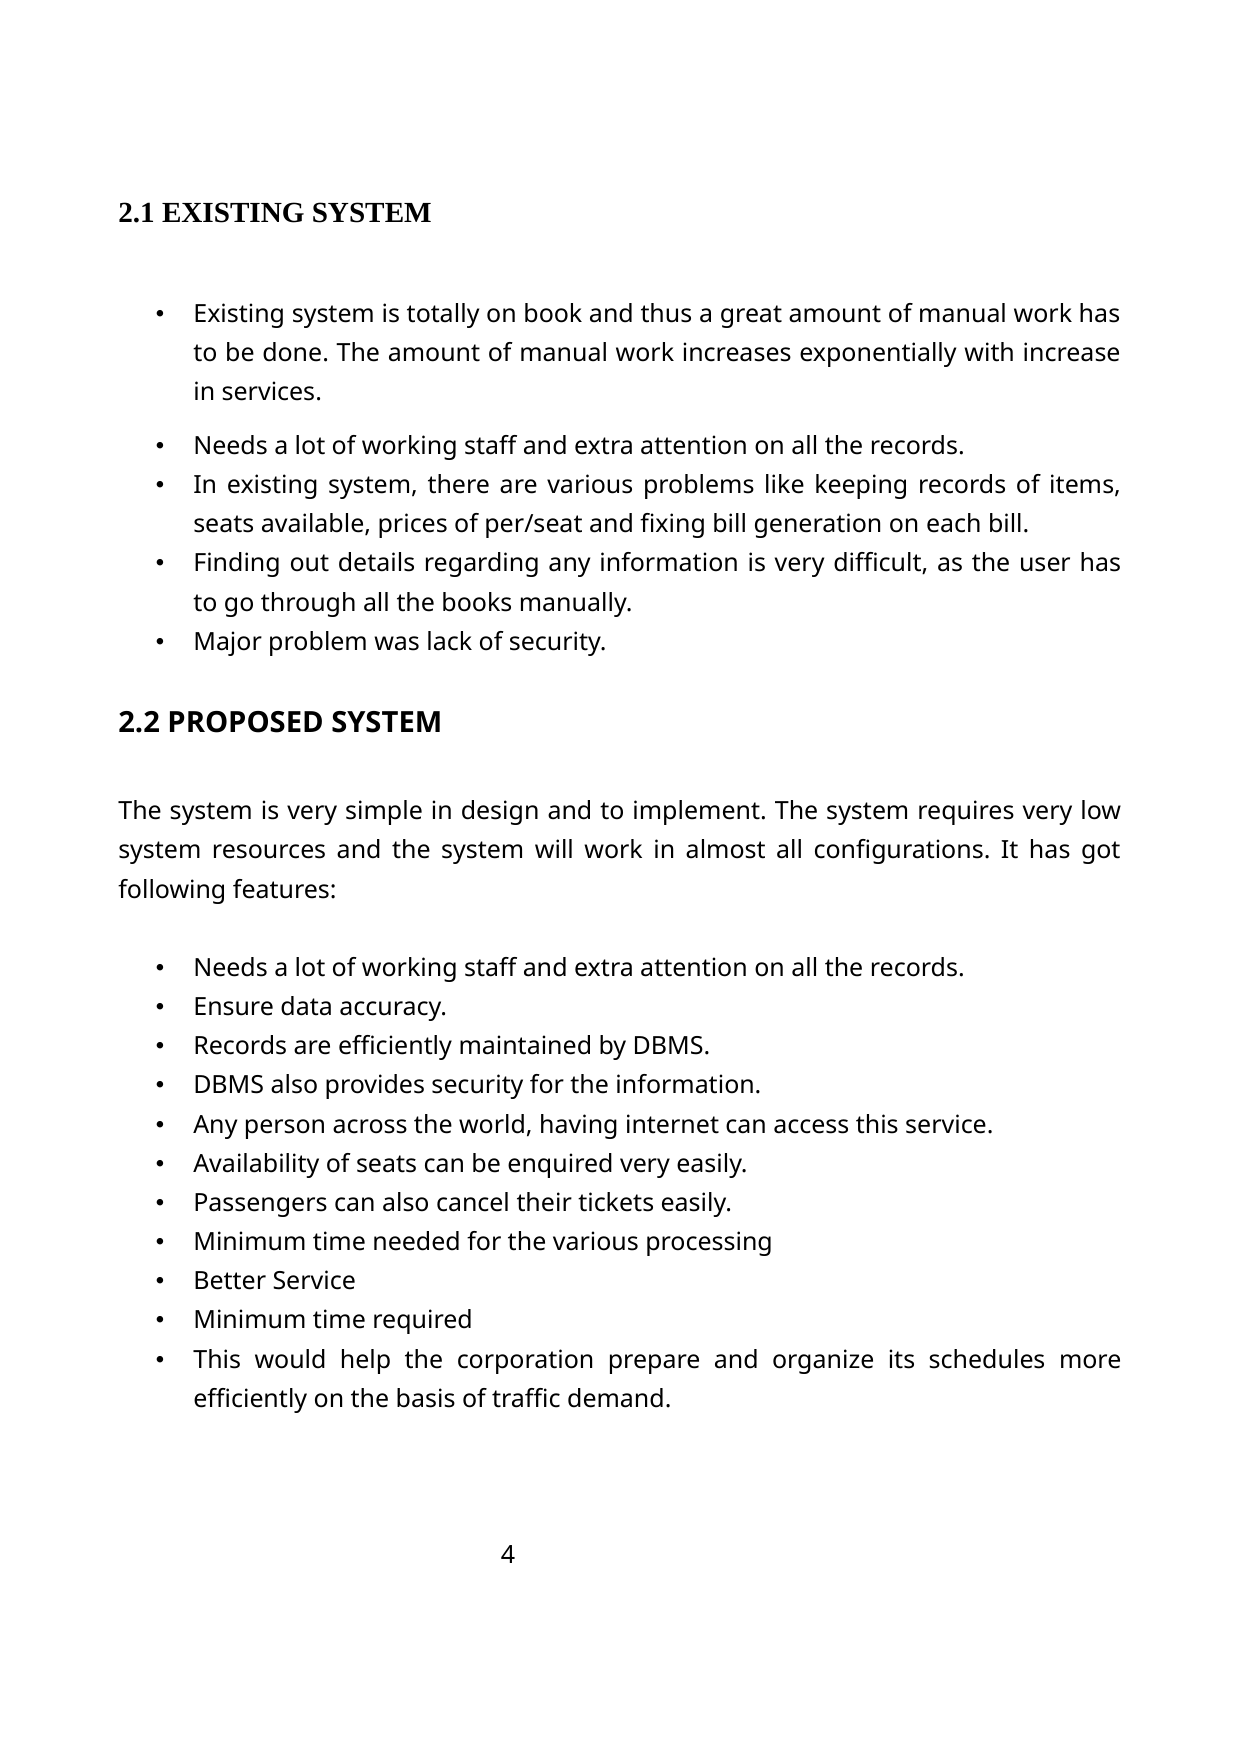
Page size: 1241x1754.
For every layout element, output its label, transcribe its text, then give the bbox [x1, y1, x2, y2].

list Needs a lot of working staff and extra attention on all the records. [156, 427, 1122, 462]
list Better Service [156, 1263, 1122, 1297]
list DBMS also provides security for the information. [156, 1067, 1122, 1101]
list In existing system, there are various problems like keeping records of items, seats available, prices of per/seat and fixing bill generation on each bill. [156, 467, 1122, 540]
text The system is very simple in design and to implement. The system requires very low system resources and the system will work in almost all configurations. It has got following features: [118, 793, 1122, 905]
list Records are efficiently maintained by DBMS. [156, 1028, 1122, 1062]
text 4 [118, 1537, 1122, 1571]
list This would help the corporation prepare and organize its schedules more efficiently on the basis of traffic demand. [156, 1341, 1122, 1414]
list Finding out details regarding any information is very difficult, as the user has to go through all the books manually. [156, 545, 1122, 618]
list Ensure data accuracy. [156, 989, 1122, 1023]
list Minimum time needed for the various processing [156, 1224, 1122, 1258]
text 2.2 PROPOSED SYSTEM [118, 702, 1122, 741]
list Any person across the world, having internet can access this service. [156, 1106, 1122, 1140]
list Needs a lot of working staff and extra attention on all the records. [156, 949, 1122, 984]
text 2.1 EXISTING SYSTEM [118, 195, 1122, 228]
list Existing system is totally on book and thus a great amount of manual work has to be done. The amount of manual work increases exponentially with increase in services. [156, 295, 1122, 408]
list Minimum time required [156, 1302, 1122, 1336]
list Passengers can also cancel their tickets easily. [156, 1184, 1122, 1219]
list Major problem was lack of security. [156, 623, 1122, 657]
list Availability of seats can be enquired very easily. [156, 1145, 1122, 1179]
